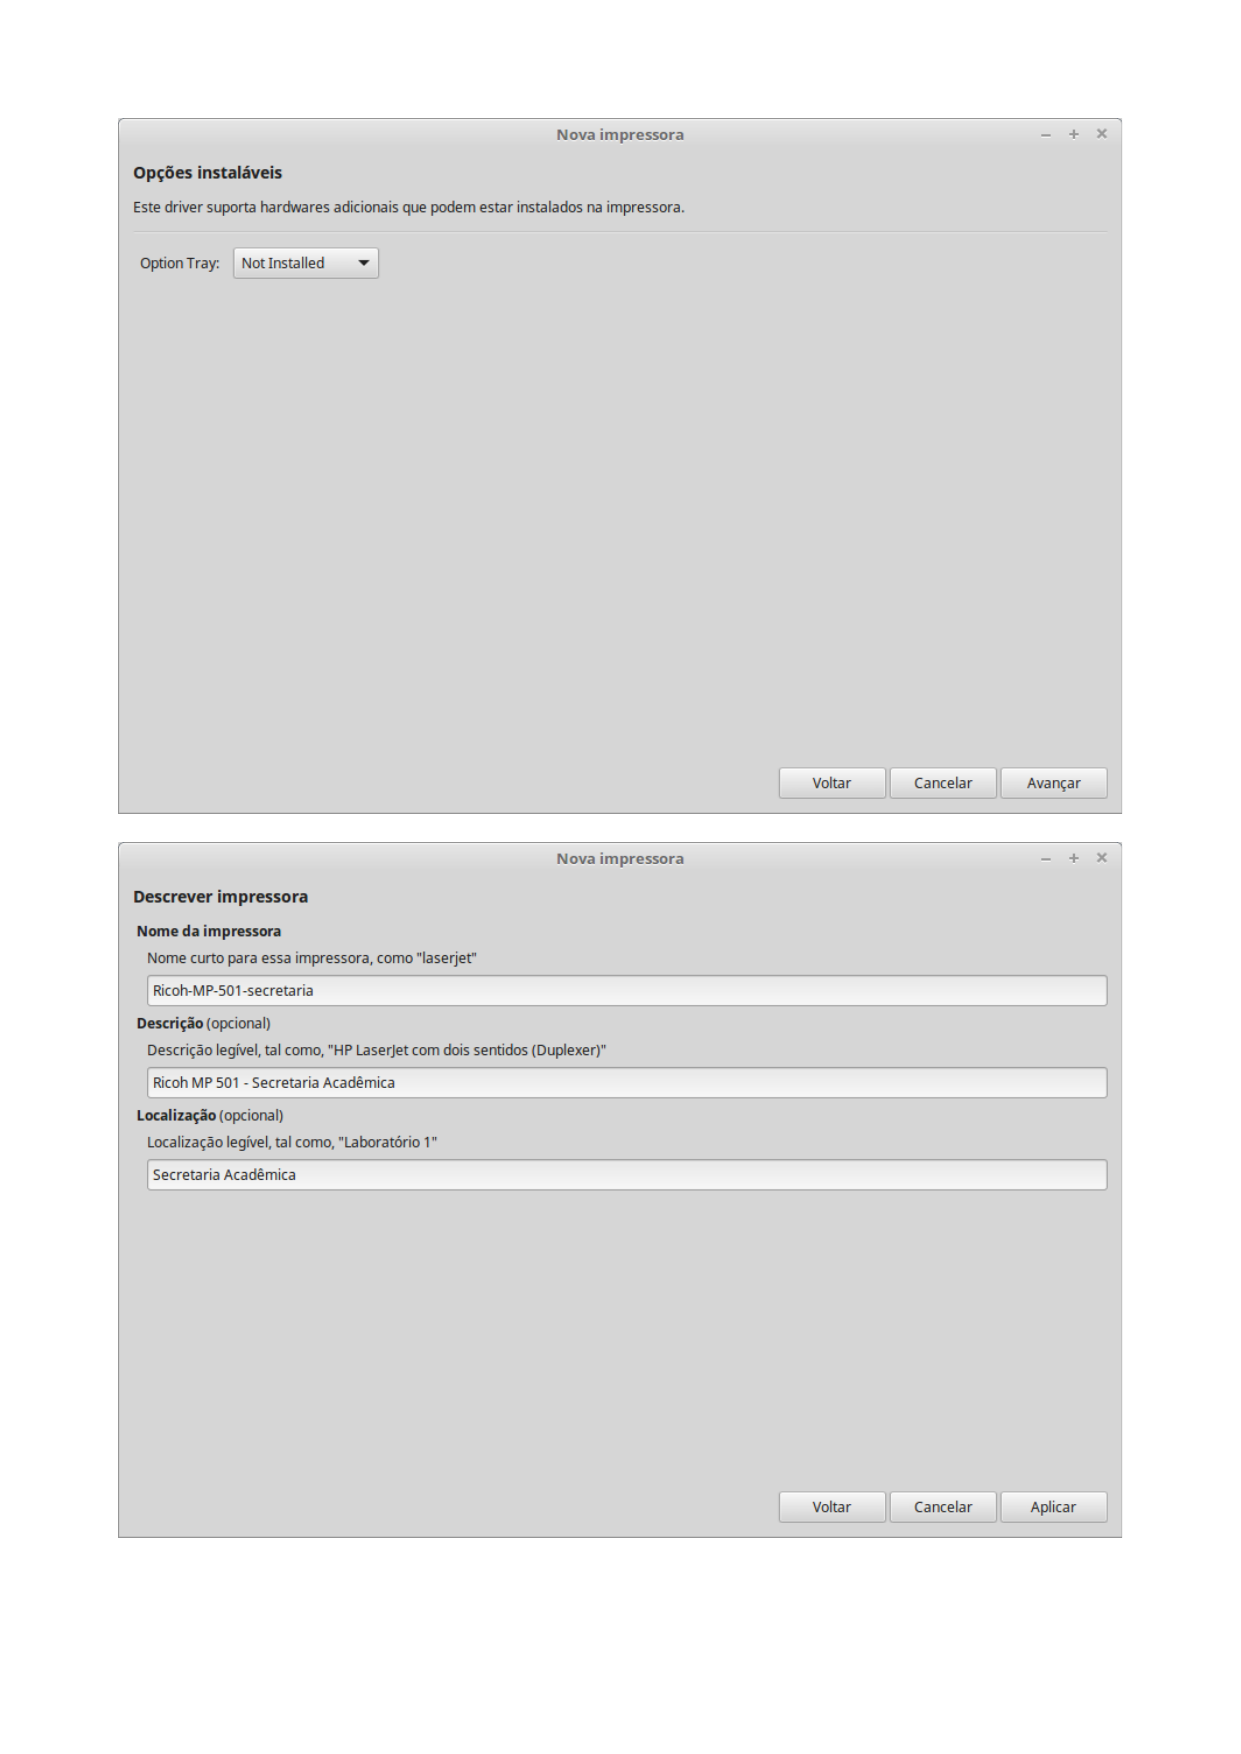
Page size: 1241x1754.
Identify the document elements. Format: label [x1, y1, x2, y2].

picture [118, 118, 1123, 814]
picture [118, 842, 1123, 1538]
